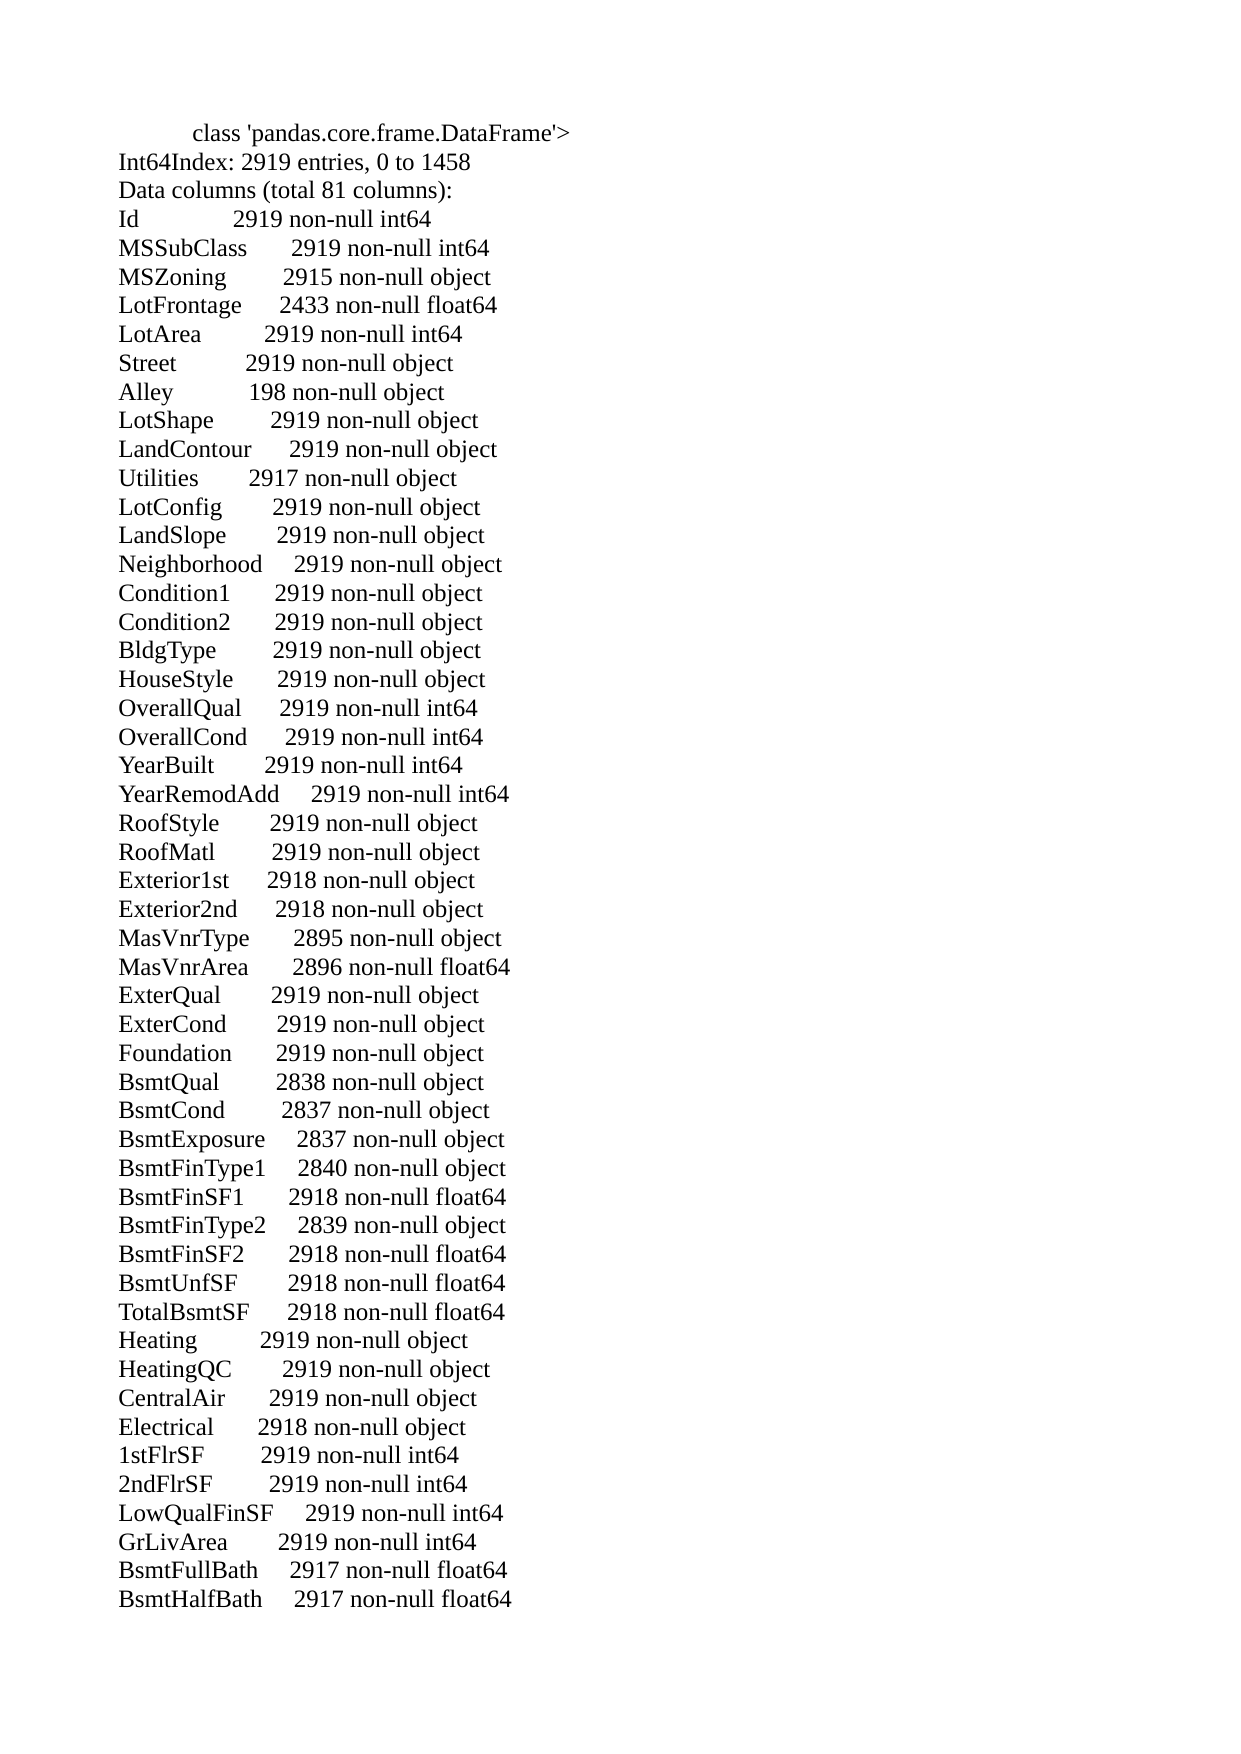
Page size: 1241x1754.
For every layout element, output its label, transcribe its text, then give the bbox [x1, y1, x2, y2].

text LotArea 2919 non-null int64 [118, 319, 1122, 348]
text ExterQual 2919 non-null object [118, 981, 1122, 1009]
text MasVnrArea 2896 non-null float64 [118, 952, 1122, 981]
text OverallQual 2919 non-null int64 [118, 693, 1122, 722]
text BsmtCond 2837 non-null object [118, 1096, 1122, 1124]
text CentralAir 2919 non-null object [118, 1383, 1122, 1412]
text class 'pandas.core.frame.DataFrame'> [118, 118, 1122, 147]
text LotFrontage 2433 non-null float64 [118, 291, 1122, 319]
text Int64Index: 2919 entries, 0 to 1458 [118, 147, 1122, 176]
text BsmtFinType1 2840 non-null object [118, 1153, 1122, 1182]
text LandContour 2919 non-null object [118, 434, 1122, 463]
text Neighborhood 2919 non-null object [118, 549, 1122, 578]
text OverallCond 2919 non-null int64 [118, 722, 1122, 751]
text LowQualFinSF 2919 non-null int64 [118, 1498, 1122, 1527]
text Alley 198 non-null object [118, 377, 1122, 406]
text Id 2919 non-null int64 [118, 204, 1122, 233]
text RoofStyle 2919 non-null object [118, 808, 1122, 837]
text BsmtFinSF2 2918 non-null float64 [118, 1239, 1122, 1268]
text Street 2919 non-null object [118, 348, 1122, 377]
text GrLivArea 2919 non-null int64 [118, 1527, 1122, 1556]
text HeatingQC 2919 non-null object [118, 1354, 1122, 1383]
text BsmtExposure 2837 non-null object [118, 1124, 1122, 1153]
text BsmtQual 2838 non-null object [118, 1067, 1122, 1096]
text BsmtFinType2 2839 non-null object [118, 1211, 1122, 1239]
text Condition1 2919 non-null object [118, 578, 1122, 607]
text Exterior1st 2918 non-null object [118, 866, 1122, 894]
text YearBuilt 2919 non-null int64 [118, 751, 1122, 779]
text Utilities 2917 non-null object [118, 463, 1122, 492]
text MSSubClass 2919 non-null int64 [118, 233, 1122, 262]
text TotalBsmtSF 2918 non-null float64 [118, 1297, 1122, 1326]
text HouseStyle 2919 non-null object [118, 664, 1122, 693]
text 2ndFlrSF 2919 non-null int64 [118, 1469, 1122, 1498]
text Data columns (total 81 columns): [118, 176, 1122, 204]
text RoofMatl 2919 non-null object [118, 837, 1122, 866]
text BsmtFullBath 2917 non-null float64 [118, 1556, 1122, 1584]
text Heating 2919 non-null object [118, 1326, 1122, 1354]
text Electrical 2918 non-null object [118, 1412, 1122, 1441]
text MSZoning 2915 non-null object [118, 262, 1122, 291]
text BsmtHalfBath 2917 non-null float64 [118, 1584, 1122, 1613]
text BsmtUnfSF 2918 non-null float64 [118, 1268, 1122, 1297]
text Exterior2nd 2918 non-null object [118, 894, 1122, 923]
text BldgType 2919 non-null object [118, 636, 1122, 664]
text BsmtFinSF1 2918 non-null float64 [118, 1182, 1122, 1211]
text MasVnrType 2895 non-null object [118, 923, 1122, 952]
text ExterCond 2919 non-null object [118, 1009, 1122, 1038]
text YearRemodAdd 2919 non-null int64 [118, 779, 1122, 808]
text LotConfig 2919 non-null object [118, 492, 1122, 521]
text LandSlope 2919 non-null object [118, 521, 1122, 549]
text Condition2 2919 non-null object [118, 607, 1122, 636]
text Foundation 2919 non-null object [118, 1038, 1122, 1067]
text 1stFlrSF 2919 non-null int64 [118, 1441, 1122, 1469]
text LotShape 2919 non-null object [118, 406, 1122, 434]
